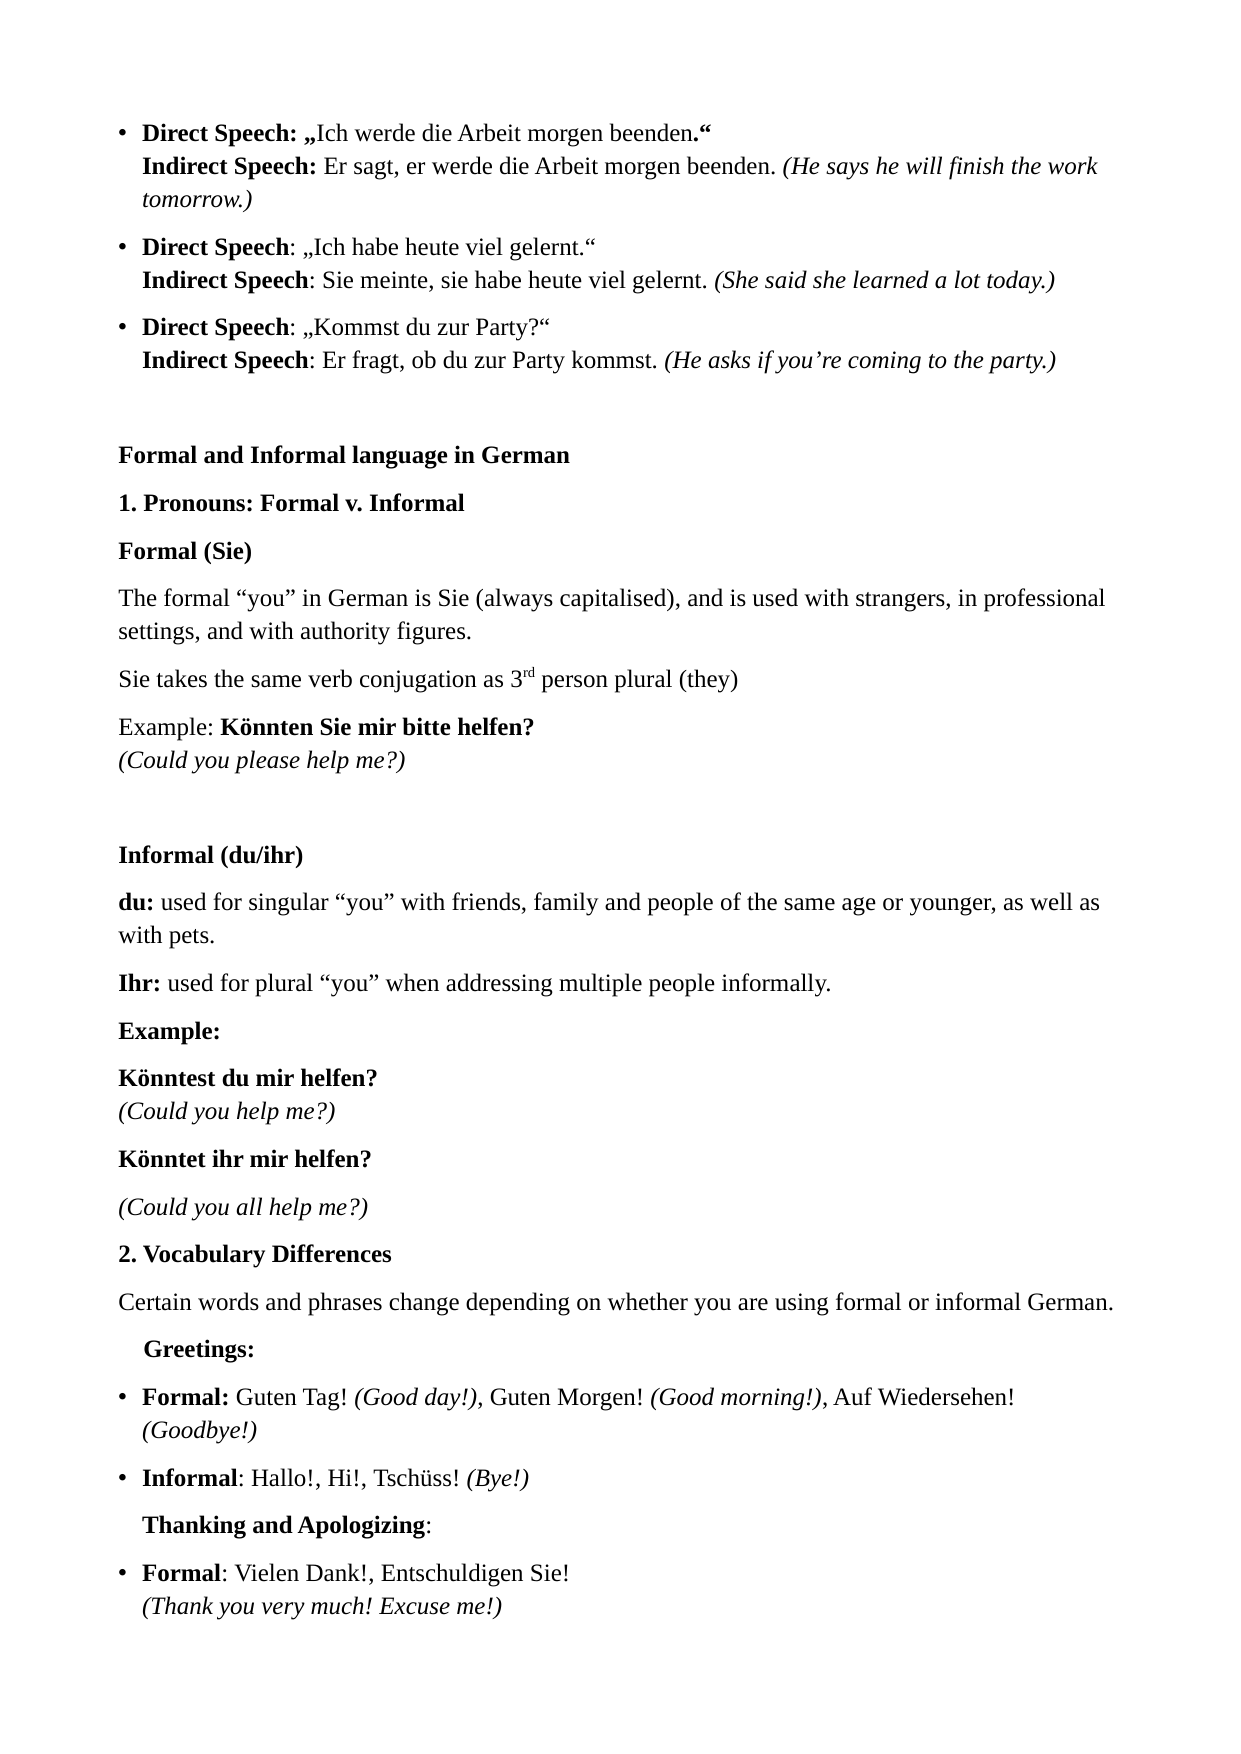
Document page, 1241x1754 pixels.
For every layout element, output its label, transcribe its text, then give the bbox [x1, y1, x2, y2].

text Example: Könnten Sie mir bitte helfen? (Could you please help me?) [118, 712, 1122, 773]
list Formal: Guten Tag! (Good day!), Guten Morgen! (Good morning!), Auf Wiedersehen! (Goodbye!) [118, 1382, 1122, 1444]
text Greetings: [118, 1334, 1122, 1363]
text Formal and Informal language in German [118, 441, 1122, 469]
list Formal: Vielen Dank!, Entschuldigen Sie! (Thank you very much! Excuse me!) [118, 1558, 1122, 1619]
text Sie takes the same verb conjugation as 3rd person plural (they) [118, 664, 1122, 693]
text Informal (du/ihr) [118, 840, 1122, 869]
text Ihr: used for plural “you” when addressing multiple people informally. [118, 968, 1122, 997]
text 1. Pronouns: Formal v. Informal [118, 488, 1122, 517]
list Direct Speech: „Ich werde die Arbeit morgen beenden.“ Indirect Speech: Er sagt, er werde die Arbeit morgen beenden. (He says he will finish the work tomorrow.) [118, 118, 1122, 213]
text Könntest du mir helfen? (Could you help me?) [118, 1063, 1122, 1125]
list Direct Speech: „Ich habe heute viel gelernt.“ Indirect Speech: Sie meinte, sie habe heute viel gelernt. (She said she learned a lot today.) [118, 232, 1122, 293]
text du: used for singular “you” with friends, family and people of the same age or younger, as well as with pets. [118, 887, 1122, 949]
text (Could you all help me?) [118, 1192, 1122, 1220]
list Thanking and Apologizing: [118, 1510, 1122, 1539]
list Direct Speech: „Kommst du zur Party?“ Indirect Speech: Er fragt, ob du zur Party kommst. (He asks if you’re coming to the party.) [118, 312, 1122, 374]
text Certain words and phrases change depending on whether you are using formal or informal German. [118, 1287, 1122, 1316]
text The formal “you” in German is Sie (always capitalised), and is used with strangers, in professional settings, and with authority figures. [118, 583, 1122, 645]
text 2. Vocabulary Differences [118, 1239, 1122, 1268]
text Formal (Sie) [118, 536, 1122, 564]
text Example: [118, 1016, 1122, 1044]
text Könntet ihr mir helfen? [118, 1144, 1122, 1173]
list Informal: Hallo!, Hi!, Tschüss! (Bye!) [118, 1463, 1122, 1491]
